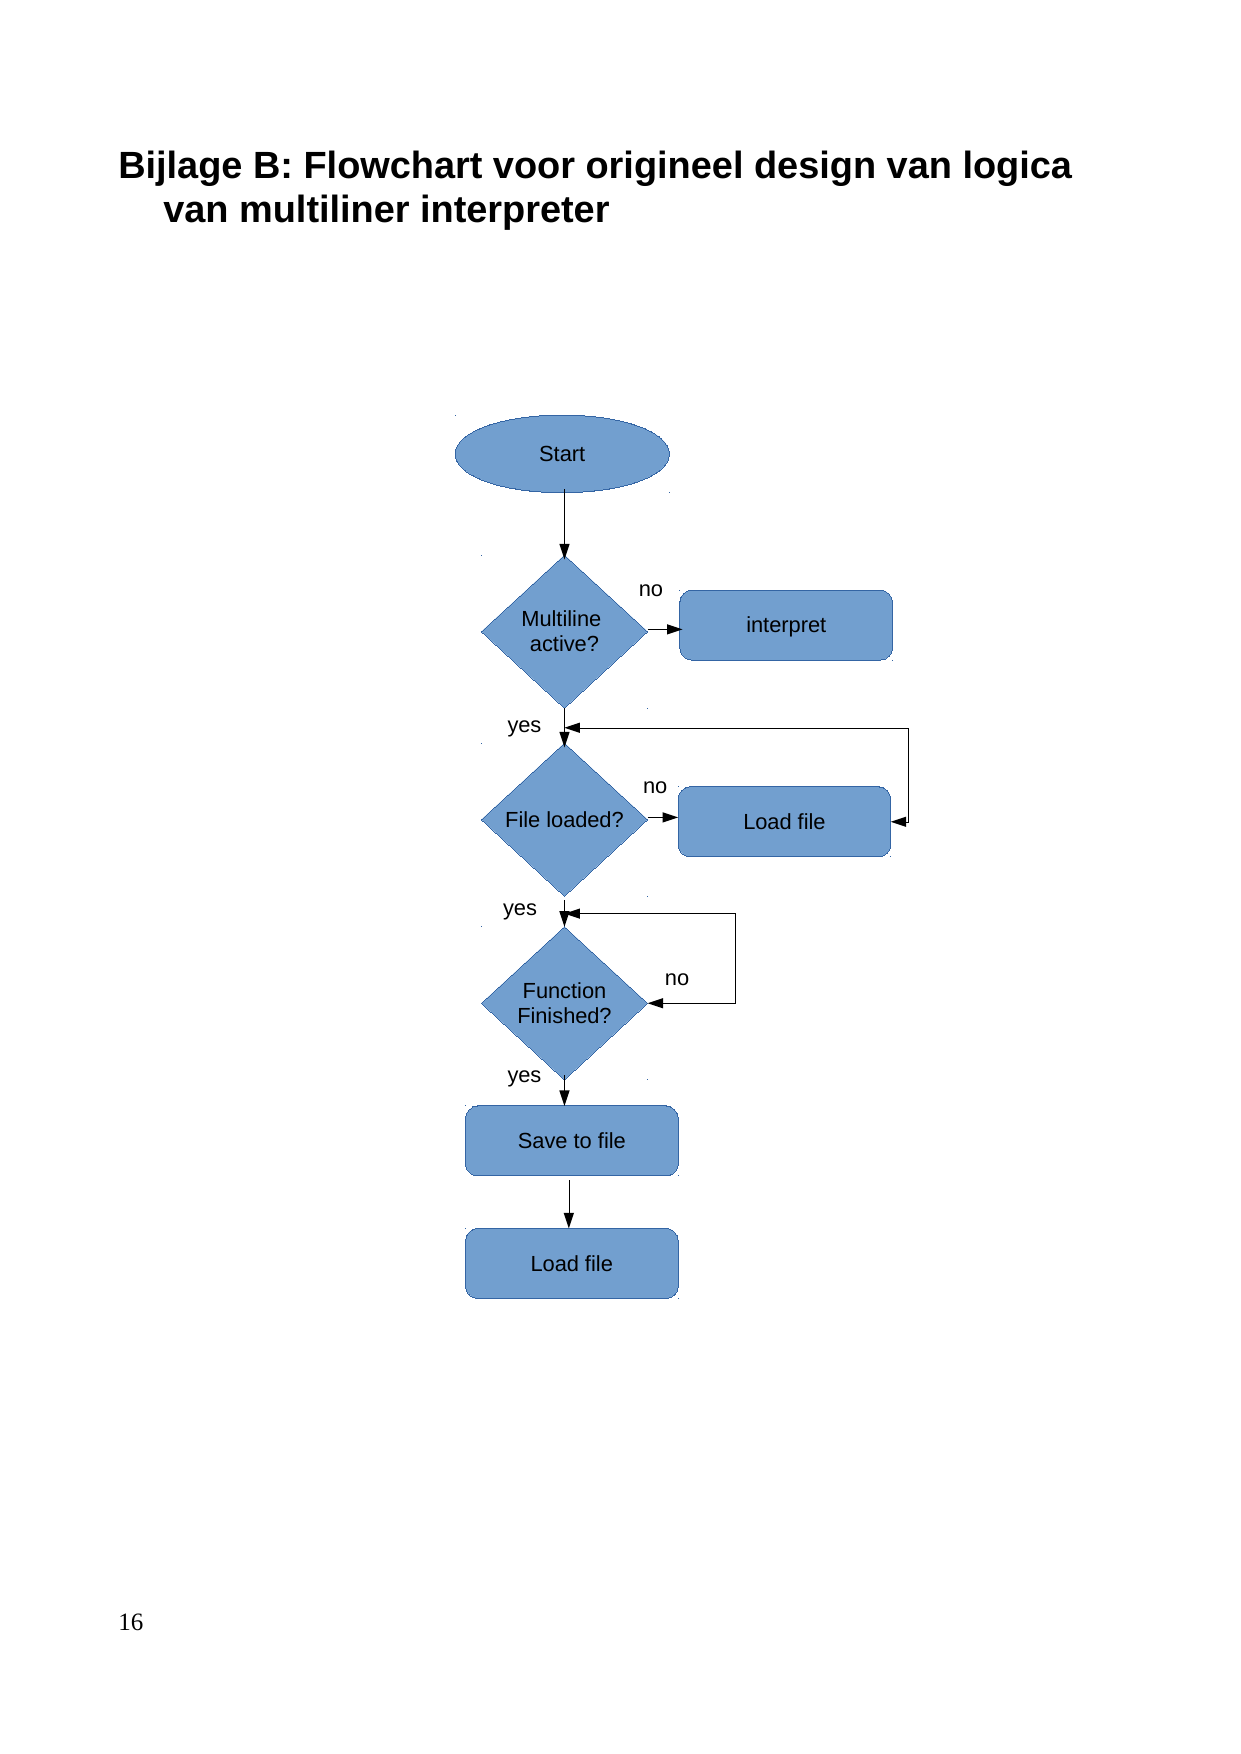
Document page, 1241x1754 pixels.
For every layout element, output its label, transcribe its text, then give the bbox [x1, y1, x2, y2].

subtitle Bijlage B: Flowchart voor origineel design van logica van multiliner interpreter [118, 143, 1122, 230]
